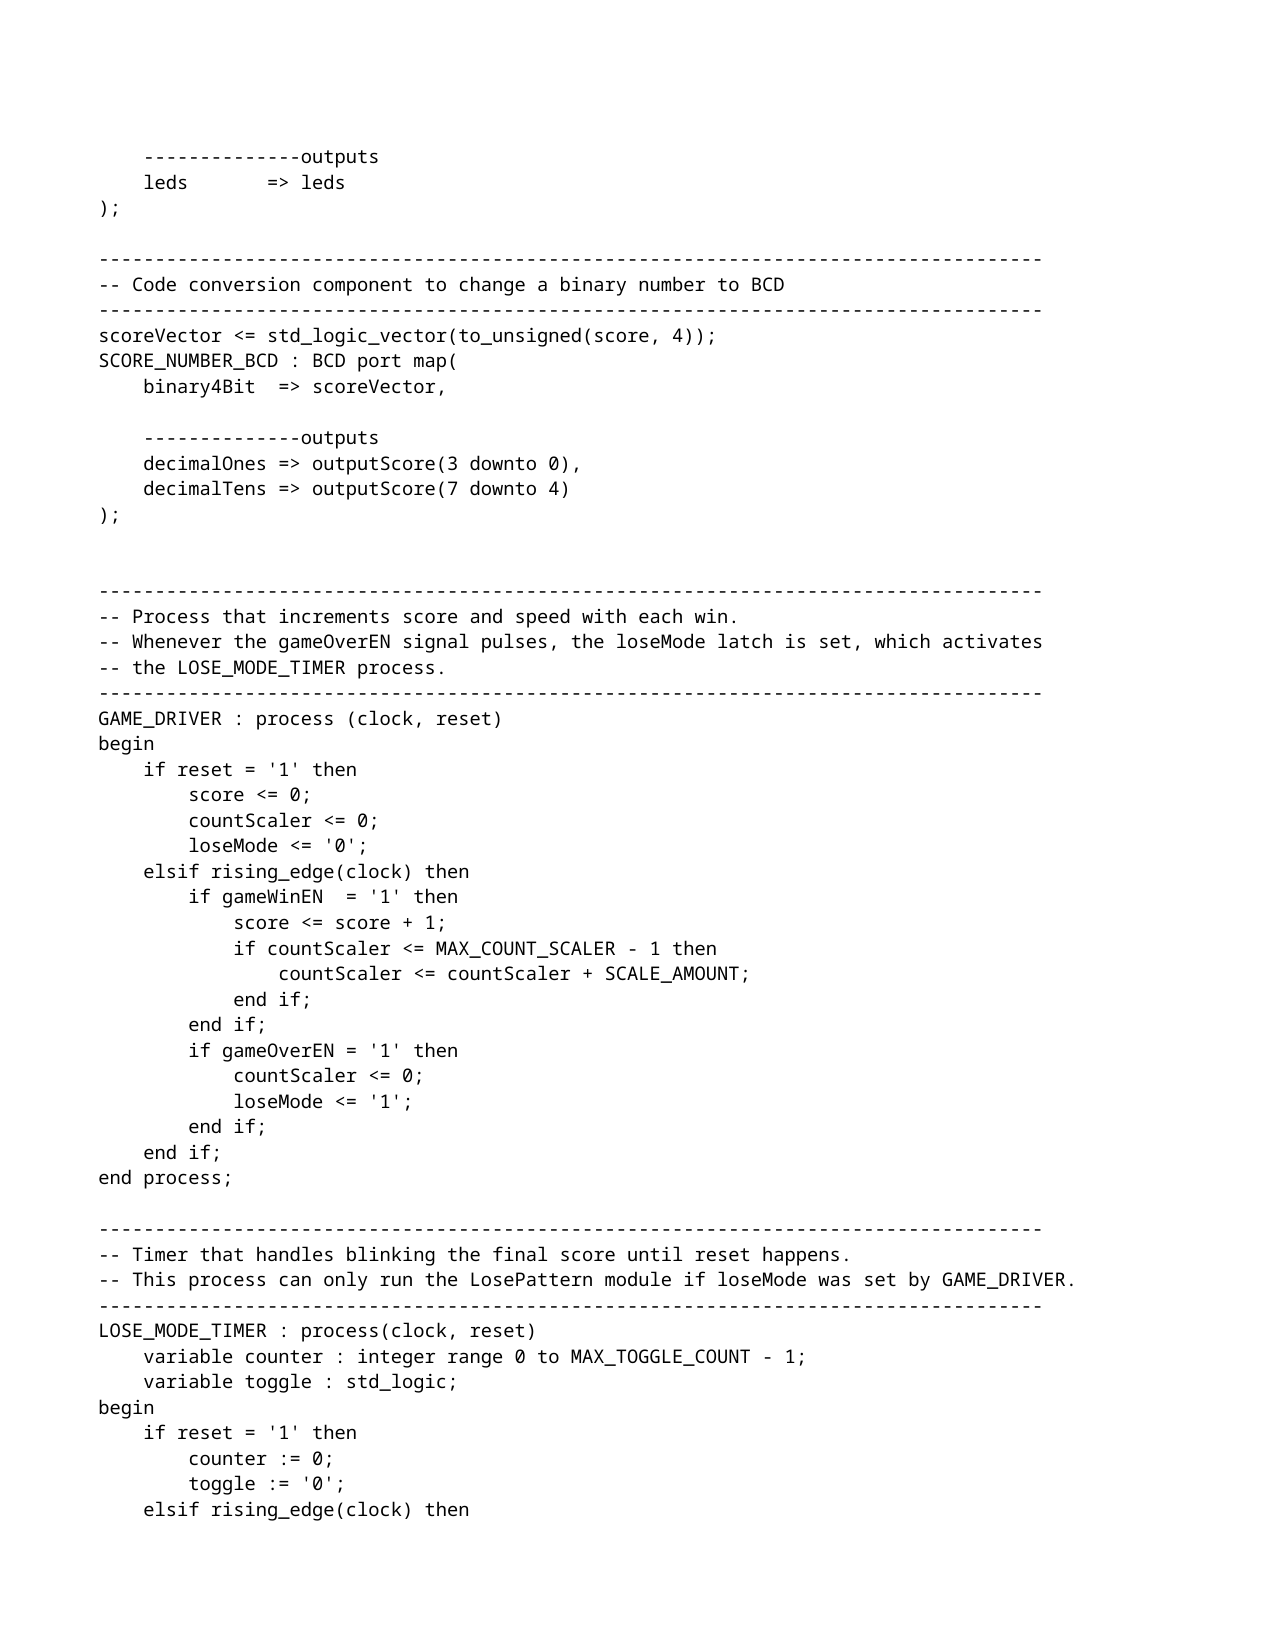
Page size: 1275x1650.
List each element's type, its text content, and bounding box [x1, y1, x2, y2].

text ------------------------------------------------------------------------------------ [53, 577, 1216, 603]
text countScaler <= 0; [53, 1062, 1216, 1088]
text variable counter : integer range 0 to MAX_TOGGLE_COUNT - 1; [53, 1343, 1216, 1369]
text -- Timer that handles blinking the final score until reset happens. [53, 1241, 1216, 1267]
text ------------------------------------------------------------------------------------ [53, 1216, 1216, 1241]
text end if; [53, 1011, 1216, 1037]
text ------------------------------------------------------------------------------------ [53, 246, 1216, 271]
text loseMode <= '1'; [53, 1088, 1216, 1113]
text variable toggle : std_logic; [53, 1369, 1216, 1394]
text counter := 0; [53, 1445, 1216, 1471]
text ------------------------------------------------------------------------------------ [53, 679, 1216, 705]
text ------------------------------------------------------------------------------------ [53, 297, 1216, 322]
text ------------------------------------------------------------------------------------ [53, 1292, 1216, 1318]
text toggle := '0'; [53, 1471, 1216, 1496]
text if countScaler <= MAX_COUNT_SCALER - 1 then [53, 935, 1216, 960]
text ); [53, 501, 1216, 526]
text score <= 0; [53, 782, 1216, 807]
text end if; [53, 1139, 1216, 1164]
text leds => leds [53, 169, 1216, 195]
text score <= score + 1; [53, 909, 1216, 935]
text ); [53, 195, 1216, 220]
text binary4Bit => scoreVector, [53, 373, 1216, 399]
text countScaler <= countScaler + SCALE_AMOUNT; [53, 960, 1216, 986]
text elsif rising_edge(clock) then [53, 858, 1216, 884]
text LOSE_MODE_TIMER : process(clock, reset) [53, 1318, 1216, 1343]
text --------------outputs [53, 424, 1216, 450]
text GAME_DRIVER : process (clock, reset) [53, 705, 1216, 731]
text -- This process can only run the LosePattern module if loseMode was set by GAME_DRIVER. [53, 1267, 1216, 1292]
text decimalTens => outputScore(7 downto 4) [53, 475, 1216, 501]
text countScaler <= 0; [53, 807, 1216, 833]
text if reset = '1' then [53, 756, 1216, 782]
text -- Whenever the gameOverEN signal pulses, the loseMode latch is set, which activates [53, 628, 1216, 654]
text decimalOnes => outputScore(3 downto 0), [53, 450, 1216, 475]
text begin [53, 731, 1216, 756]
text SCORE_NUMBER_BCD : BCD port map( [53, 348, 1216, 373]
text elsif rising_edge(clock) then [53, 1496, 1216, 1522]
text begin [53, 1394, 1216, 1420]
text scoreVector <= std_logic_vector(to_unsigned(score, 4)); [53, 322, 1216, 348]
text if gameWinEN = '1' then [53, 884, 1216, 909]
text end if; [53, 986, 1216, 1011]
text if reset = '1' then [53, 1420, 1216, 1445]
text end if; [53, 1113, 1216, 1139]
text -- Code conversion component to change a binary number to BCD [53, 271, 1216, 297]
text -- the LOSE_MODE_TIMER process. [53, 654, 1216, 679]
text --------------outputs [53, 144, 1216, 169]
text -- Process that increments score and speed with each win. [53, 603, 1216, 628]
text loseMode <= '0'; [53, 833, 1216, 858]
text end process; [53, 1164, 1216, 1190]
text if gameOverEN = '1' then [53, 1037, 1216, 1062]
